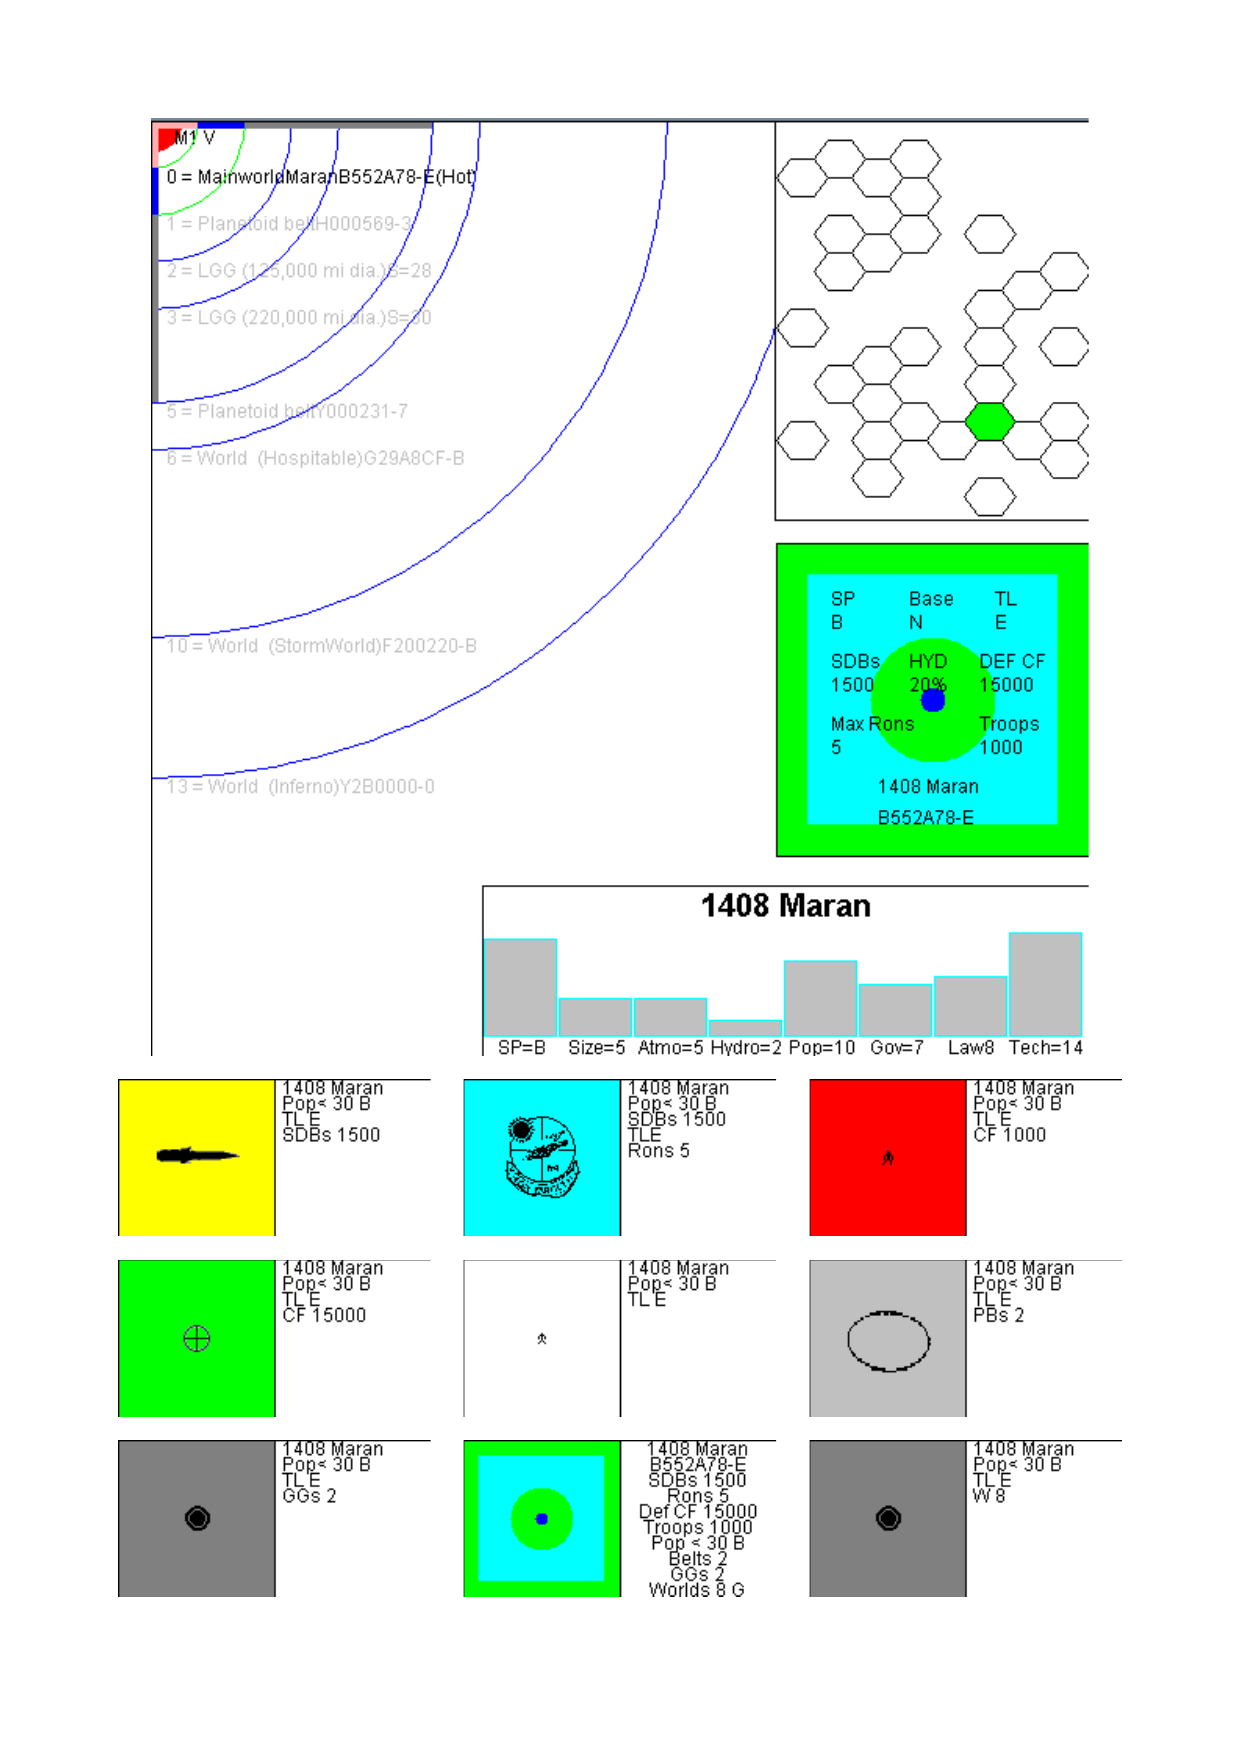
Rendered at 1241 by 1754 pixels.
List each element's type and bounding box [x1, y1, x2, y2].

picture [151, 118, 1089, 1056]
picture [809, 1440, 1122, 1597]
picture [463, 1440, 777, 1597]
picture [809, 1260, 1122, 1417]
picture [463, 1260, 777, 1417]
picture [118, 1079, 431, 1236]
picture [809, 1079, 1122, 1236]
picture [463, 1079, 777, 1236]
picture [118, 1260, 431, 1417]
picture [118, 1440, 431, 1597]
